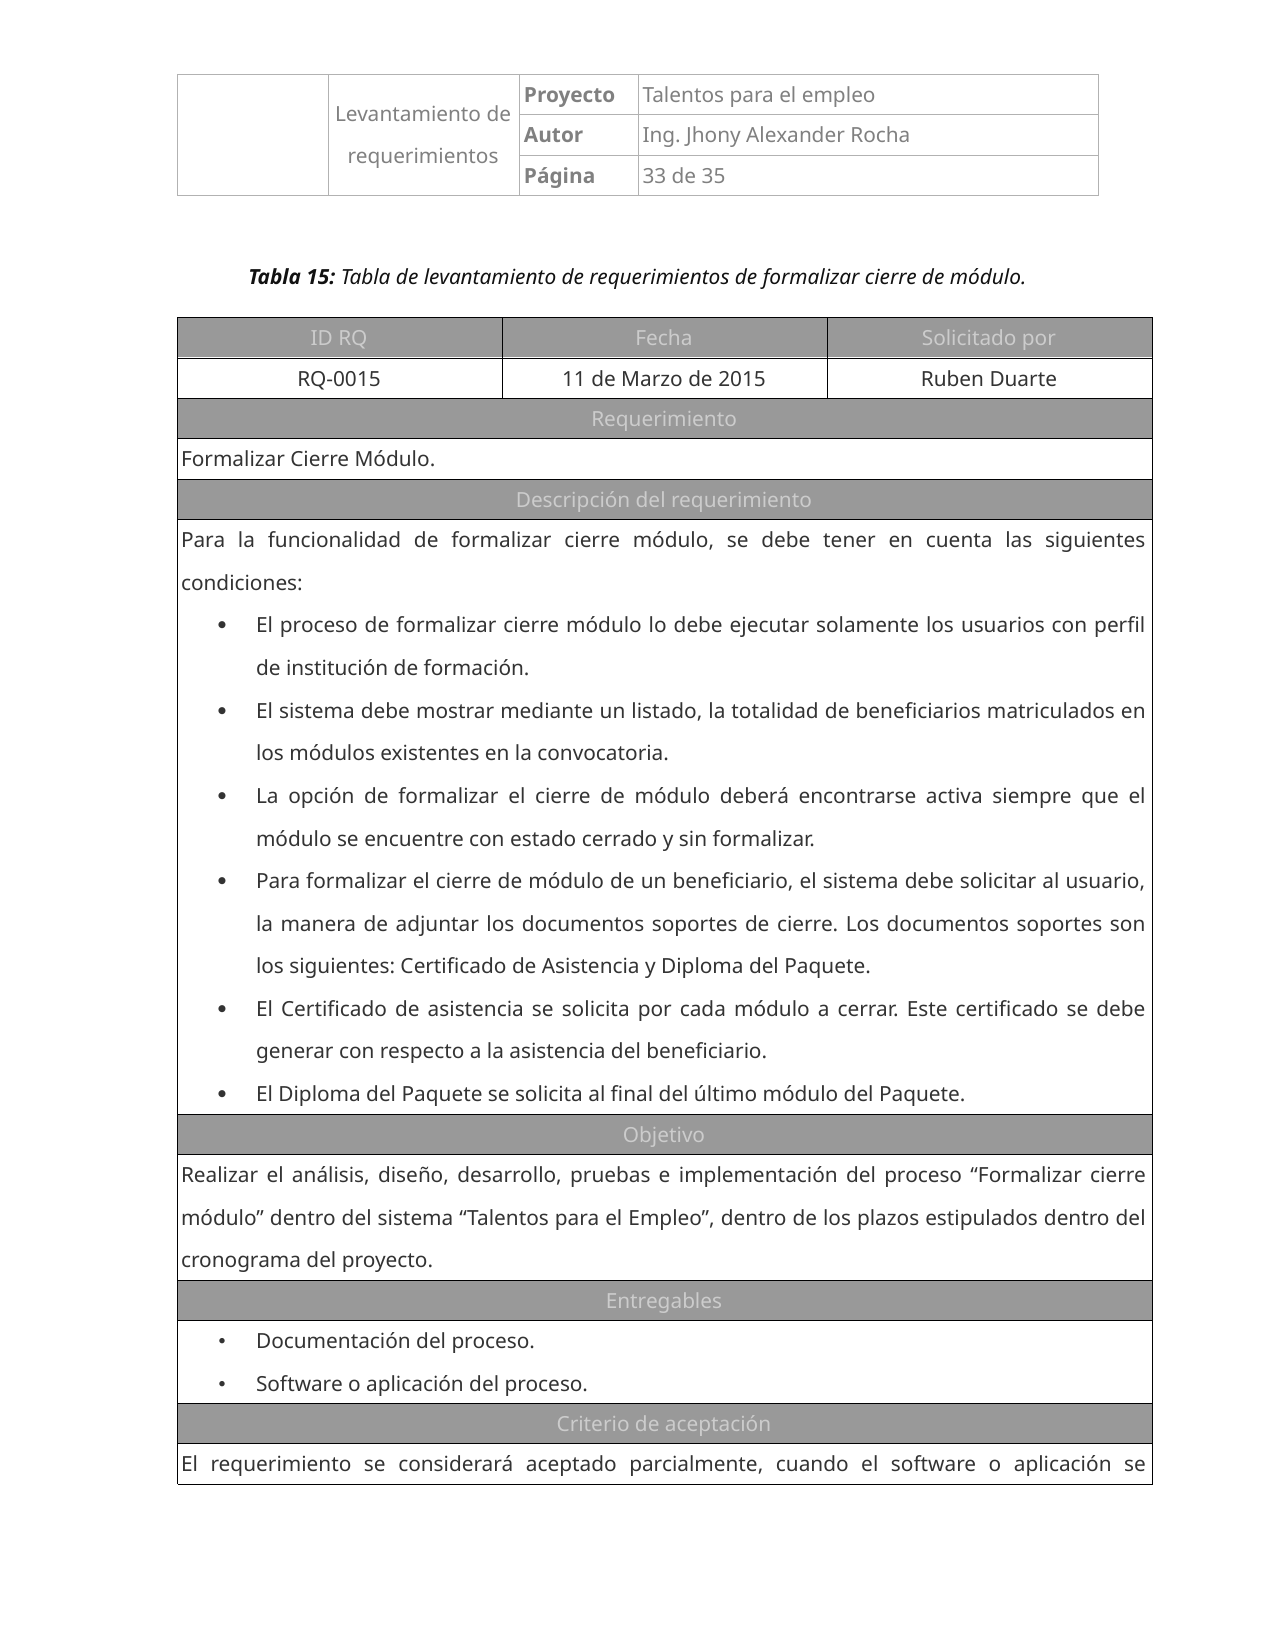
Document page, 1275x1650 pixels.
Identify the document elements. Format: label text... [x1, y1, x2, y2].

table_header Fecha [503, 318, 827, 357]
text Tabla 15: Tabla de levantamiento de requerimientos de formalizar cierre de módulo. [177, 262, 1098, 290]
table_cell Para la funcionalidad de formalizar cierre módulo, se debe tener en cuenta las siguientes condiciones: El proceso de formalizar cierre módulo lo debe ejecutar solamente los usuarios con perfil de institución de formación. El sistema debe mostrar mediante un listado, la totalidad de beneficiarios matriculados en los módulos existentes en la convocatoria. La opción de formalizar el cierre de módulo deberá encontrarse activa siempre que el módulo se encuentre con estado cerrado y sin formalizar. Para formalizar el cierre de módulo de un beneficiario, el sistema debe solicitar al usuario, la manera de adjuntar los documentos soportes de cierre. Los documentos soportes son los siguientes: Certificado de Asistencia y Diploma del Paquete. El Certificado de asistencia se solicita por cada módulo a cerrar. Este certificado se debe generar con respecto a la asistencia del beneficiario. El Diploma del Paquete se solicita al final del último módulo del Paquete. [178, 520, 1152, 1113]
table_cell El requerimiento se considerará aceptado parcialmente, cuando el software o aplicación se [178, 1444, 1152, 1484]
table_cell Formalizar Cierre Módulo. [178, 439, 1152, 479]
table_cell Objetivo [178, 1115, 1152, 1154]
table_cell Entregables [178, 1281, 1152, 1320]
table_header ID RQ [178, 318, 502, 357]
table_cell RQ-0015 [178, 359, 502, 398]
table_cell Ruben Duarte [828, 359, 1152, 398]
table_header Solicitado por [828, 318, 1152, 357]
table_cell Descripción del requerimiento [178, 480, 1152, 519]
table_cell 11 de Marzo de 2015 [503, 359, 827, 398]
table_cell Criterio de aceptación [178, 1404, 1152, 1443]
table_cell Realizar el análisis, diseño, desarrollo, pruebas e implementación del proceso “Formalizar cierre módulo” dentro del sistema “Talentos para el Empleo”, dentro de los plazos estipulados dentro del cronograma del proyecto. [178, 1155, 1152, 1279]
table_cell Requerimiento [178, 399, 1152, 438]
table_cell Documentación del proceso. Software o aplicación del proceso. [178, 1321, 1152, 1403]
